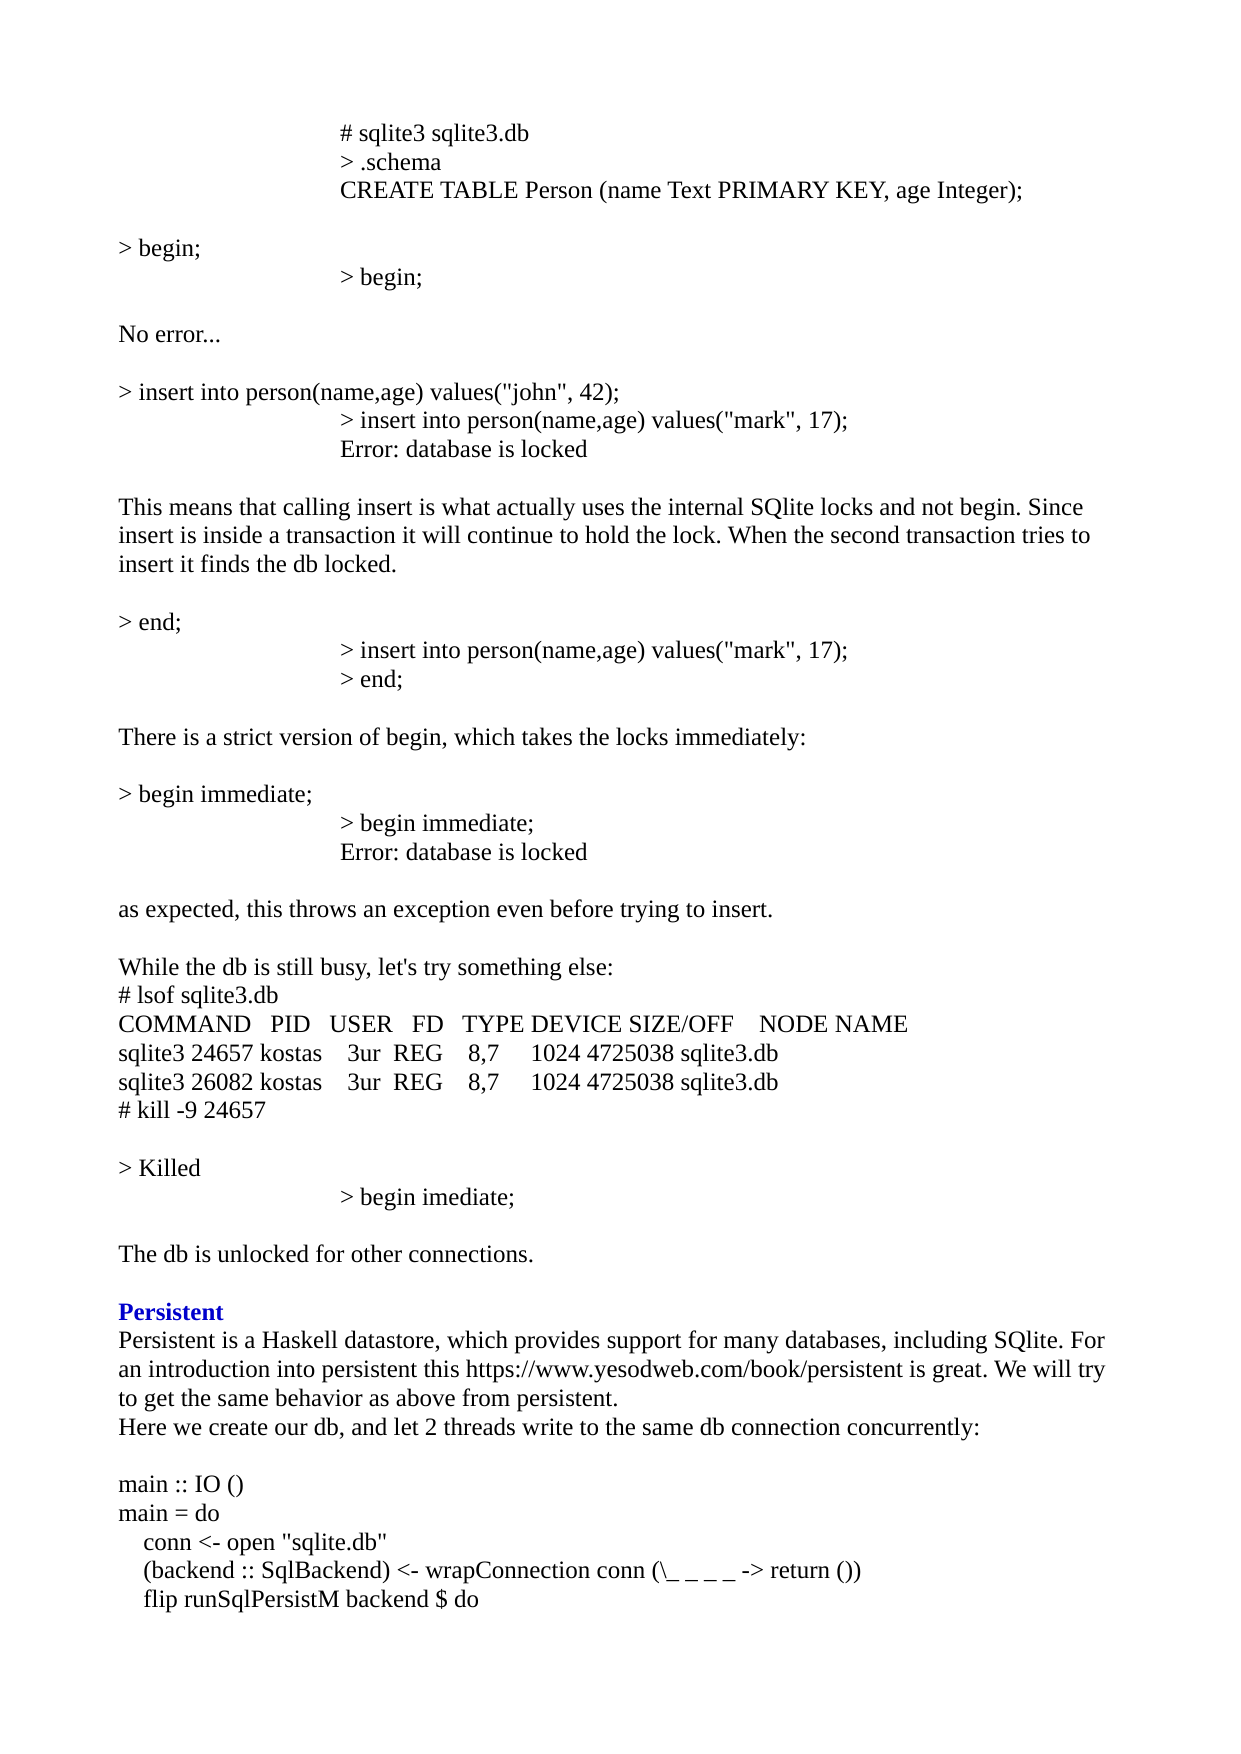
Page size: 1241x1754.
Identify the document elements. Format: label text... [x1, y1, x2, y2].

text sqlite3 24657 kostas 3ur REG 8,7 1024 4725038 sqlite3.db [118, 1038, 1122, 1067]
text > begin immediate; [118, 808, 1122, 837]
text > insert into person(name,age) values("mark", 17); [118, 636, 1122, 664]
text Persistent is a Haskell datastore, which provides support for many databases, including SQlite. For an introduction into persistent this https://www.yesodweb.com/book/persistent is great. We will try to get the same behavior as above from persistent. [118, 1326, 1122, 1412]
text flip runSqlPersistM backend $ do [118, 1584, 1122, 1613]
text COMMAND PID USER FD TYPE DEVICE SIZE/OFF NODE NAME [118, 1009, 1122, 1038]
text > begin imediate; [118, 1182, 1122, 1211]
text > begin immediate; [118, 779, 1122, 808]
text # kill -9 24657 [118, 1096, 1122, 1124]
text > begin; [118, 262, 1122, 291]
text > begin; [118, 233, 1122, 262]
text > insert into person(name,age) values("mark", 17); [118, 406, 1122, 434]
text There is a strict version of begin, which takes the locks immediately: [118, 722, 1122, 751]
text Here we create our db, and let 2 threads write to the same db connection concurrently: [118, 1412, 1122, 1441]
text > end; [118, 664, 1122, 693]
text # sqlite3 sqlite3.db [118, 118, 1122, 147]
text This means that calling insert is what actually uses the internal SQlite locks and not begin. Since insert is inside a transaction it will continue to hold the lock. When the second transaction tries to insert it finds the db locked. [118, 492, 1122, 578]
text No error... [118, 319, 1122, 348]
text > .schema [118, 147, 1122, 176]
text While the db is still busy, let's try something else: [118, 952, 1122, 981]
text main = do [118, 1498, 1122, 1527]
text > end; [118, 607, 1122, 636]
text > Killed [118, 1153, 1122, 1182]
text The db is unlocked for other connections. [118, 1239, 1122, 1268]
text sqlite3 26082 kostas 3ur REG 8,7 1024 4725038 sqlite3.db [118, 1067, 1122, 1096]
text conn <- open "sqlite.db" [118, 1527, 1122, 1556]
text Error: database is locked [118, 837, 1122, 866]
text Persistent [118, 1297, 1122, 1326]
text > insert into person(name,age) values("john", 42); [118, 377, 1122, 406]
text main :: IO () [118, 1469, 1122, 1498]
text (backend :: SqlBackend) <- wrapConnection conn (\_ _ _ _ -> return ()) [118, 1556, 1122, 1584]
text as expected, this throws an exception even before trying to insert. [118, 894, 1122, 923]
text CREATE TABLE Person (name Text PRIMARY KEY, age Integer); [118, 176, 1122, 204]
text # lsof sqlite3.db [118, 981, 1122, 1009]
text Error: database is locked [118, 434, 1122, 463]
